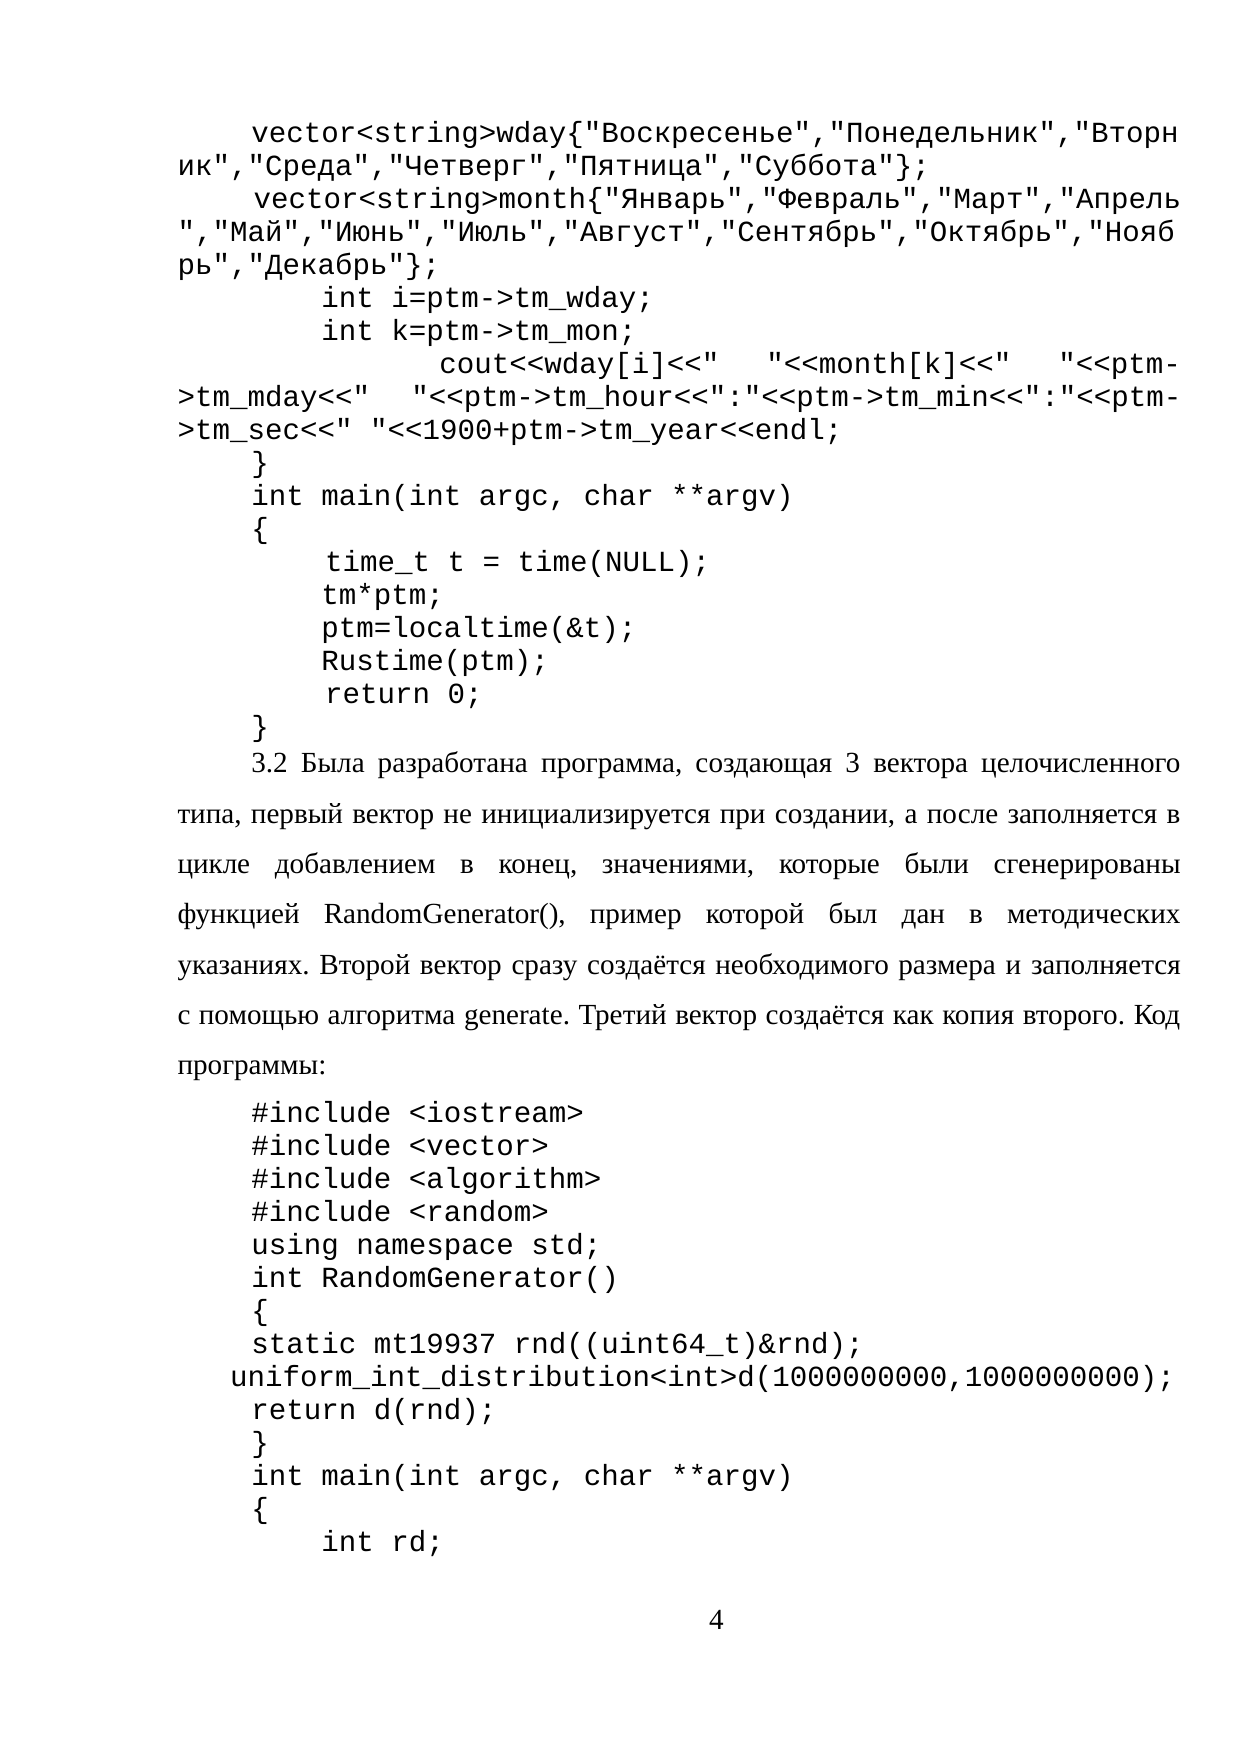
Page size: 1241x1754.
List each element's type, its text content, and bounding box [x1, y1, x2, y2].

text } [177, 1428, 1181, 1461]
text #include <vector> [177, 1131, 1181, 1164]
text } [177, 712, 1181, 746]
text int k=ptm->tm_mon; [177, 316, 1181, 349]
text time_t t = time(NULL); [177, 547, 1181, 580]
text #include <iostream> [177, 1098, 1181, 1131]
text int main(int argc, char **argv) [177, 1461, 1181, 1494]
text vector<string>wday{"Воскресенье","Понедельник","Вторник","Среда","Четверг","Пятница","Суббота"}; [177, 118, 1181, 184]
text { [177, 514, 1181, 547]
text uniform_int_distribution<int>d(1000000000,1000000000); [177, 1362, 1181, 1395]
text ptm=localtime(&t); [177, 613, 1181, 646]
text 3.2 Была разработана программа, создающая 3 вектора целочисленного типа, первый вектор не инициализируется при создании, а после заполняется в цикле добавлением в конец, значениями, которые были сгенерированы функцией RandomGenerator(), пример которой был дан в методических указаниях. Второй вектор сразу создаётся необходимого размера и заполняется с помощью алгоритма generate. Третий вектор создаётся как копия второго. Код программы: [177, 746, 1181, 1081]
text #include <algorithm> [177, 1164, 1181, 1197]
text tm*ptm; [177, 580, 1181, 613]
text return d(rnd); [177, 1395, 1181, 1428]
text { [177, 1494, 1181, 1527]
text using namespace std; [177, 1230, 1181, 1263]
text int RandomGenerator() [177, 1263, 1181, 1296]
text int main(int argc, char **argv) [177, 481, 1181, 514]
text { [177, 1296, 1181, 1329]
text return 0; [177, 679, 1181, 712]
text vector<string>month{"Январь","Февраль","Март","Апрель","Май","Июнь","Июль","Август","Сентябрь","Октябрь","Ноябрь","Декабрь"}; [177, 184, 1181, 283]
text Rustime(ptm); [177, 646, 1181, 679]
text int rd; [177, 1527, 1181, 1560]
text #include <random> [177, 1197, 1181, 1230]
text static mt19937 rnd((uint64_t)&rnd); [177, 1329, 1181, 1362]
text } [177, 448, 1181, 481]
text cout<<wday[i]<<" "<<month[k]<<" "<<ptm->tm_mday<<" "<<ptm->tm_hour<<":"<<ptm->tm_min<<":"<<ptm->tm_sec<<" "<<1900+ptm->tm_year<<endl; [177, 349, 1181, 448]
text int i=ptm->tm_wday; [177, 283, 1181, 316]
